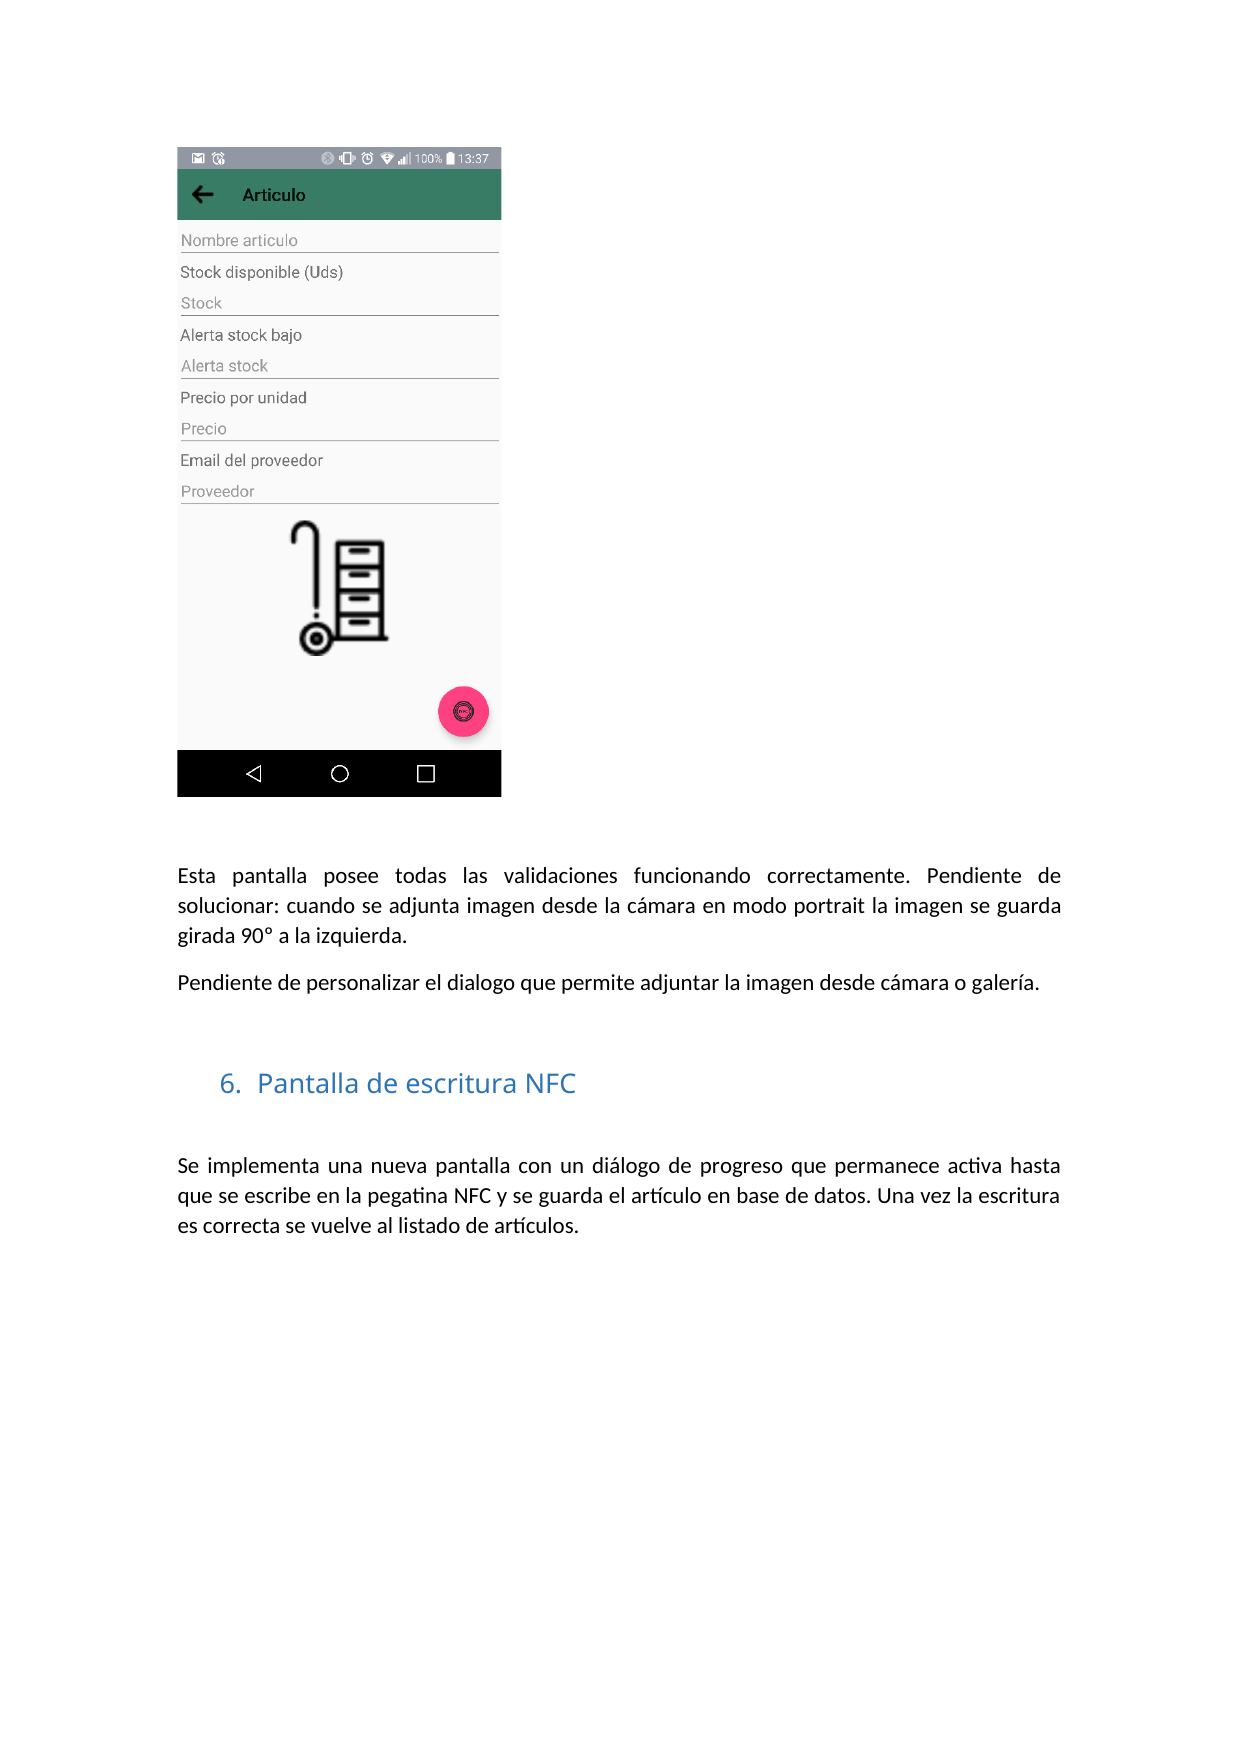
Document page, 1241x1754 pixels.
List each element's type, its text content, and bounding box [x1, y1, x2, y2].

text Se implementa una nueva pantalla con un diálogo de progreso que permanece activa hasta que se escribe en la pegatina NFC y se guarda el artículo en base de datos. Una vez la escritura es correcta se vuelve al listado de artículos. [177, 1151, 1063, 1239]
text Esta pantalla posee todas las validaciones funcionando correctamente. Pendiente de solucionar: cuando se adjunta imagen desde la cámara en modo portrait la imagen se guarda girada 90º a la izquierda. [177, 861, 1063, 949]
text Pendiente de personalizar el dialogo que permite adjuntar la imagen desde cámara o galería. [177, 968, 1063, 996]
list Pantalla de escritura NFC [219, 1065, 1063, 1102]
